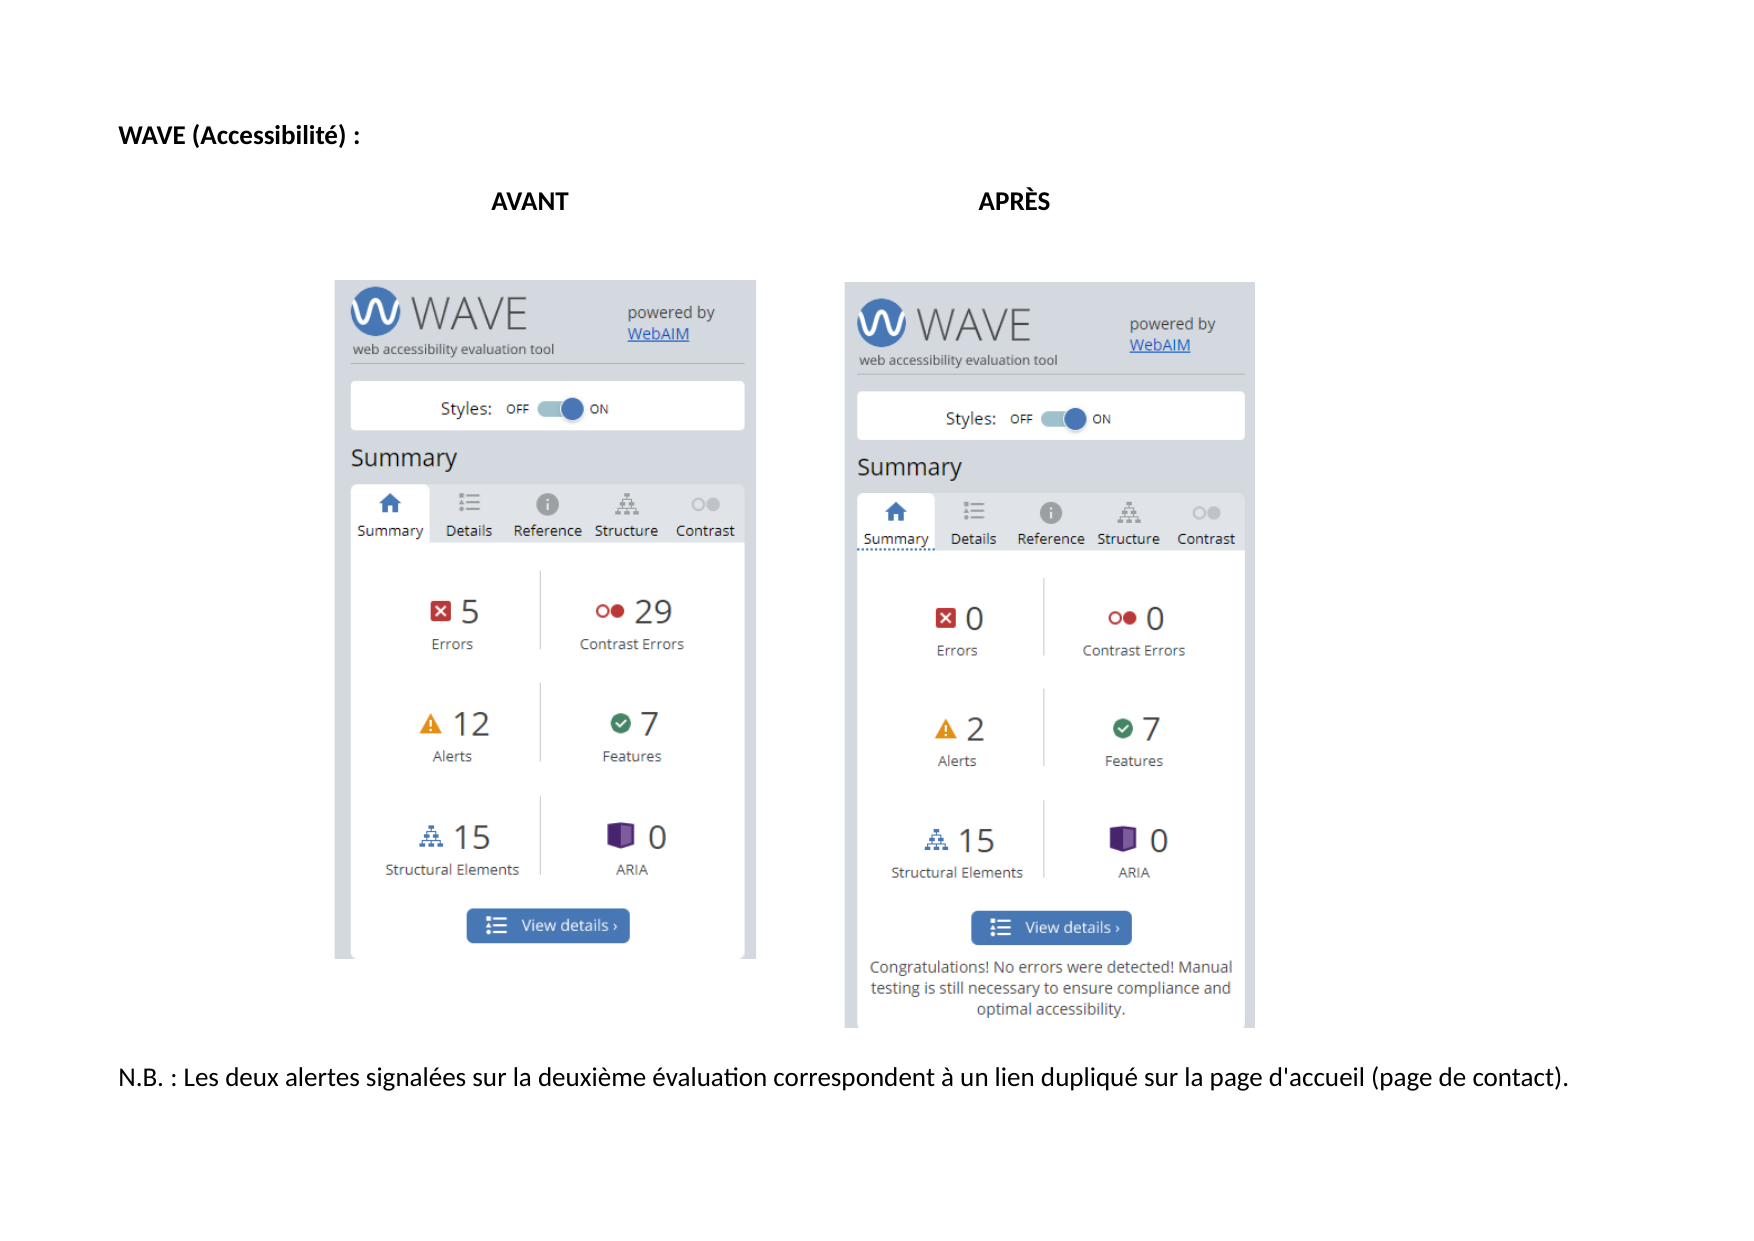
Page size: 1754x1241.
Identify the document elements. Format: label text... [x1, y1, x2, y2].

text WAVE (Accessibilité) : [118, 118, 1636, 151]
text N.B. : Les deux alertes signalées sur la deuxième évaluation correspondent à un lien dupliqué sur la page d'accueil (page de contact). [118, 1061, 1636, 1094]
picture [334, 280, 757, 959]
text AVANT APRÈS [118, 184, 1636, 217]
picture [844, 282, 1255, 1028]
